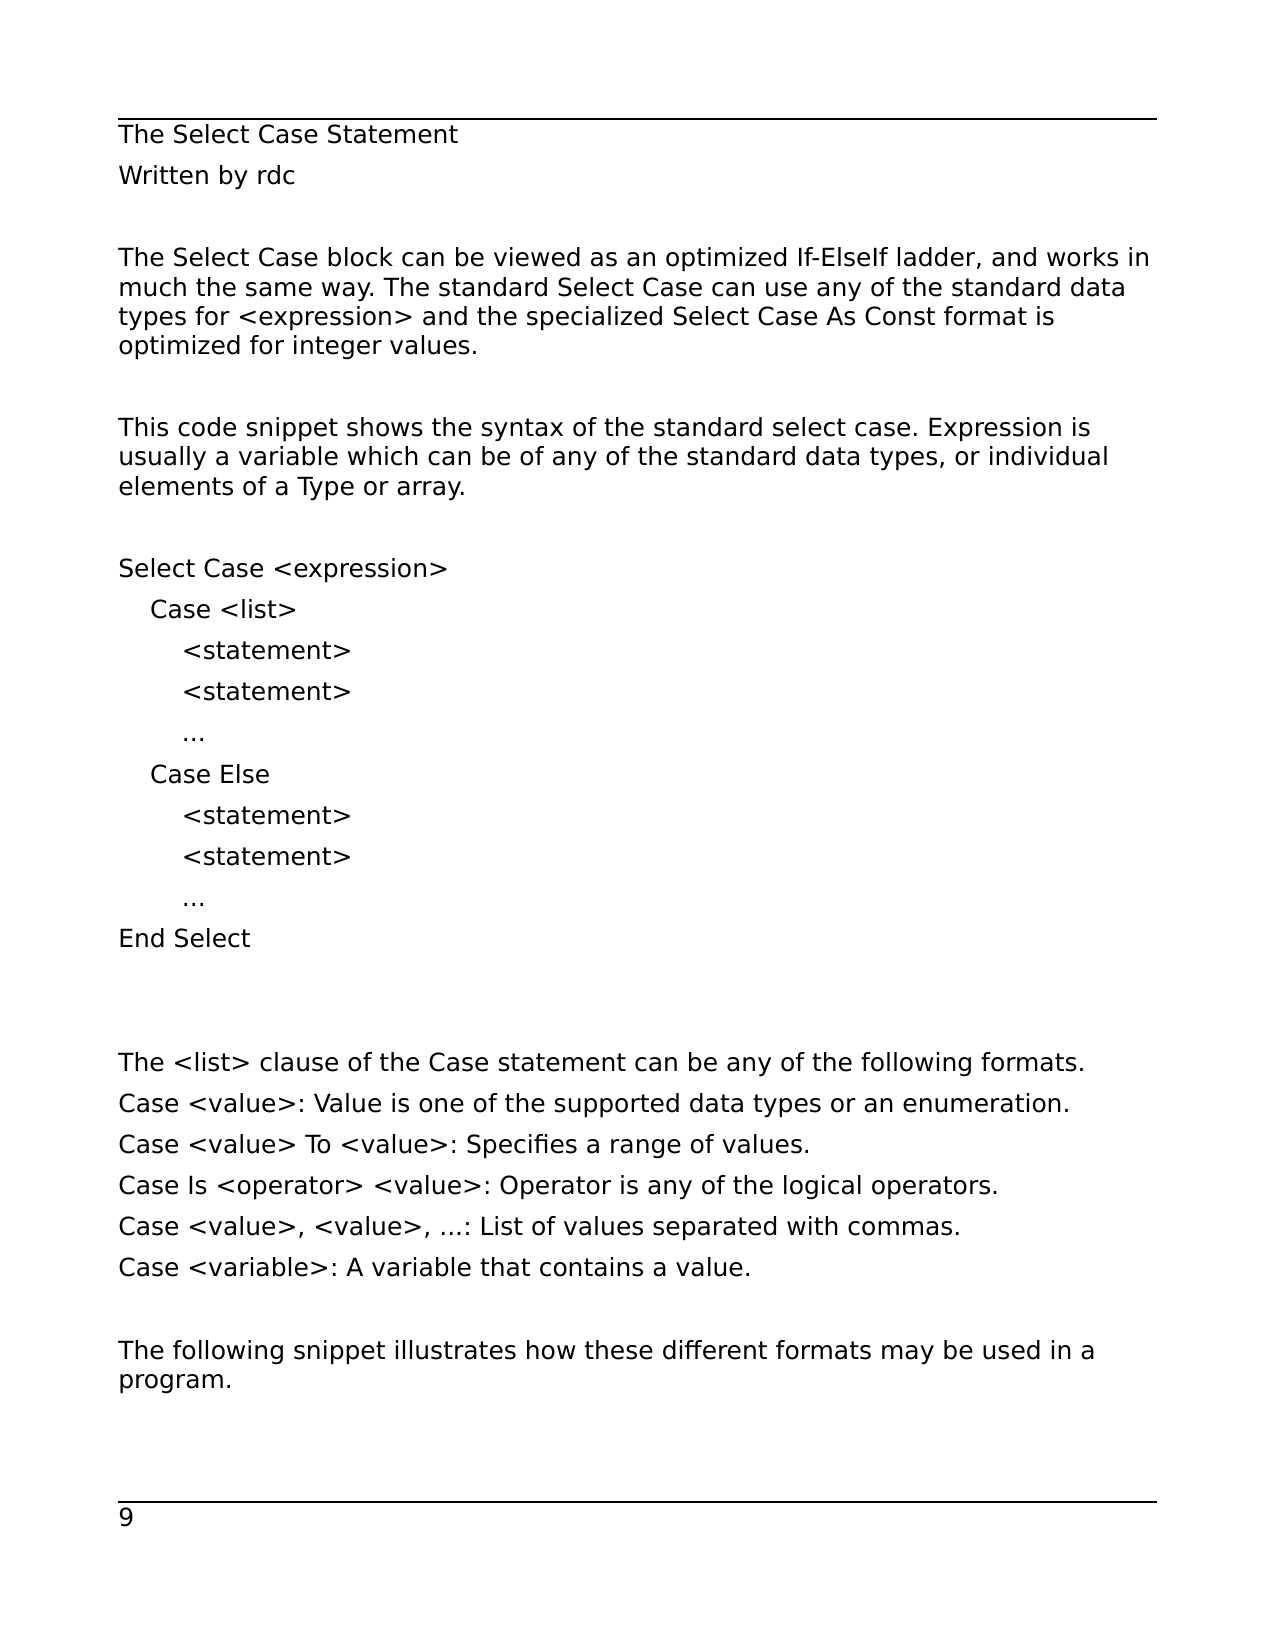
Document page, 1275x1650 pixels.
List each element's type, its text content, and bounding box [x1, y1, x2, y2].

text <statement> [118, 842, 1157, 871]
text The following snippet illustrates how these different formats may be used in a program. [118, 1336, 1157, 1394]
text <statement> [118, 801, 1157, 830]
text Case Is <operator> <value>: Operator is any of the logical operators. [118, 1171, 1157, 1200]
text ... [118, 883, 1157, 912]
text The Select Case Statement [118, 120, 1157, 149]
text ... [118, 719, 1157, 748]
text Case <variable>: A variable that contains a value. [118, 1253, 1157, 1283]
text The Select Case block can be viewed as an optimized If-ElseIf ladder, and works in much the same way. The standard Select Case can use any of the standard data types for <expression> and the specialized Select Case As Const format is optimized for integer values. [118, 244, 1157, 360]
text <statement> [118, 636, 1157, 666]
text Case <value>, <value>, ...: List of values separated with commas. [118, 1212, 1157, 1242]
text The <list> clause of the Case statement can be any of the following formats. [118, 1048, 1157, 1077]
text This code snippet shows the syntax of the standard select case. Expression is usually a variable which can be of any of the standard data types, or individual elements of a Type or array. [118, 413, 1157, 501]
text Case <value> To <value>: Specifies a range of values. [118, 1130, 1157, 1159]
text Written by rdc [118, 161, 1157, 191]
text End Select [118, 924, 1157, 953]
text <statement> [118, 677, 1157, 707]
text Select Case <expression> [118, 554, 1157, 583]
text Case <value>: Value is one of the supported data types or an enumeration. [118, 1089, 1157, 1118]
text Case <list> [118, 595, 1157, 624]
text Case Else [118, 760, 1157, 789]
